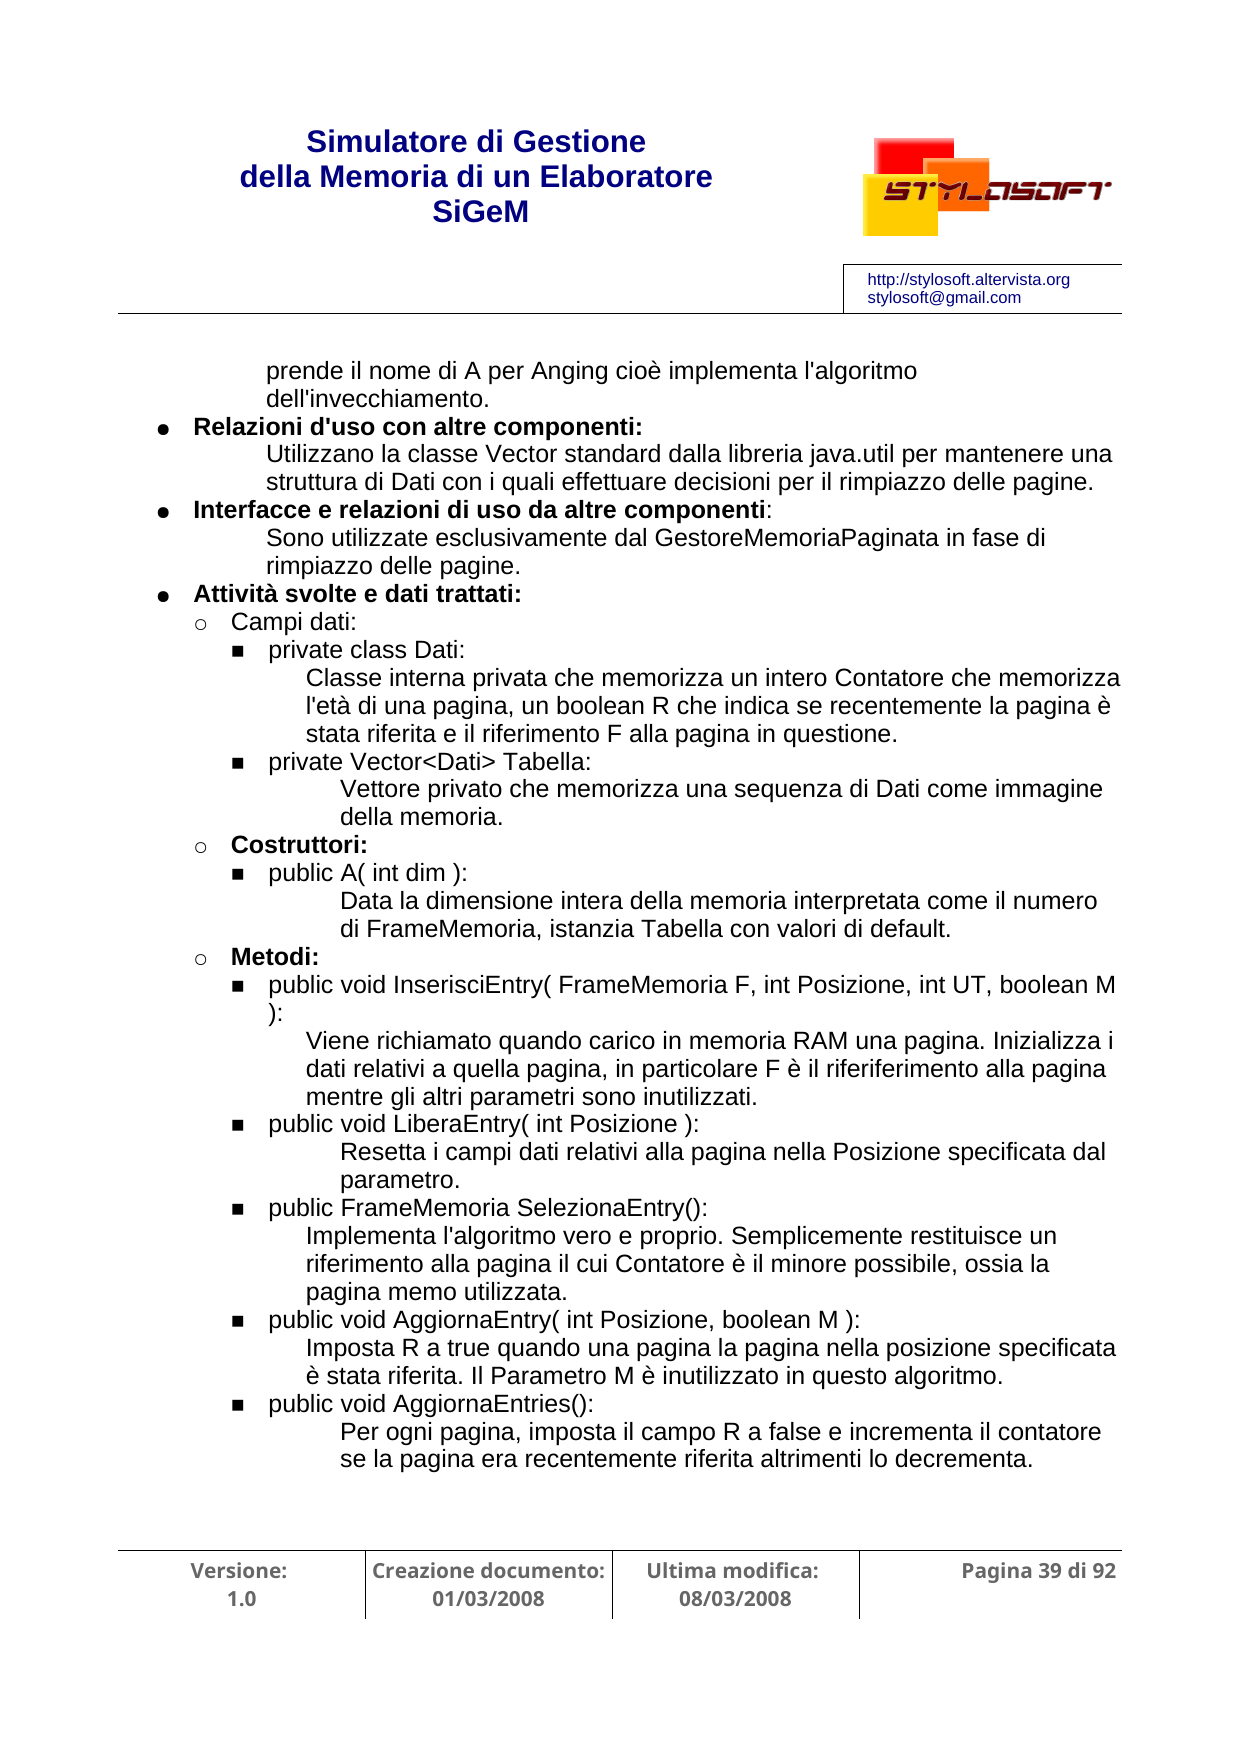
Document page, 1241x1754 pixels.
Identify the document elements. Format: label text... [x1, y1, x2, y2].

list prende il nome di A per Anging cioè implementa l'algoritmo dell'invecchiamento. [156, 357, 1122, 412]
list public void LiberaEntry( int Posizione ): Resetta i campi dati relativi alla pagina nella Posizione specificata dal parametro. [231, 1110, 1122, 1194]
list public void InserisciEntry( FrameMemoria F, int Posizione, int UT, boolean M ): [231, 971, 1122, 1027]
list Implementa l'algoritmo vero e proprio. Semplicemente restituisce un riferimento alla pagina il cui Contatore è il minore possibile, ossia la pagina memo utilizzata. [268, 1222, 1122, 1306]
list Metodi: [193, 943, 1122, 971]
list public void AggiornaEntry( int Posizione, boolean M ): [231, 1306, 1122, 1334]
list Interfacce e relazioni di uso da altre componenti: Sono utilizzate esclusivamente dal GestoreMemoriaPaginata in fase di rimpiazzo delle pagine. [156, 496, 1122, 580]
list Classe interna privata che memorizza un intero Contatore che memorizza l'età di una pagina, un boolean R che indica se recentemente la pagina è stata riferita e il riferimento F alla pagina in questione. [268, 664, 1122, 747]
list Relazioni d'uso con altre componenti: Utilizzano la classe Vector standard dalla libreria java.util per mantenere una struttura di Dati con i quali effettuare decisioni per il rimpiazzo delle pagine. [156, 412, 1122, 496]
list public void AggiornaEntries(): Per ogni pagina, imposta il campo R a false e incrementa il contatore se la pagina era recentemente riferita altrimenti lo decrementa. [231, 1389, 1122, 1473]
list private class Dati: [231, 636, 1122, 664]
list public FrameMemoria SelezionaEntry(): [231, 1194, 1122, 1222]
list Costruttori: [193, 831, 1122, 859]
list Attività svolte e dati trattati: [156, 580, 1122, 608]
list Imposta R a true quando una pagina la pagina nella posizione specificata è stata riferita. Il Parametro M è inutilizzato in questo algoritmo. [268, 1334, 1122, 1389]
list Campi dati: [193, 608, 1122, 636]
list public A( int dim ): Data la dimensione intera della memoria interpretata come il numero di FrameMemoria, istanzia Tabella con valori di default. [231, 859, 1122, 943]
list private Vector<Dati> Tabella: Vettore privato che memorizza una sequenza di Dati come immagine della memoria. [231, 747, 1122, 831]
list Viene richiamato quando carico in memoria RAM una pagina. Inizializza i dati relativi a quella pagina, in particolare F è il riferiferimento alla pagina mentre gli altri parametri sono inutilizzati. [268, 1027, 1122, 1110]
picture [848, 123, 1117, 247]
